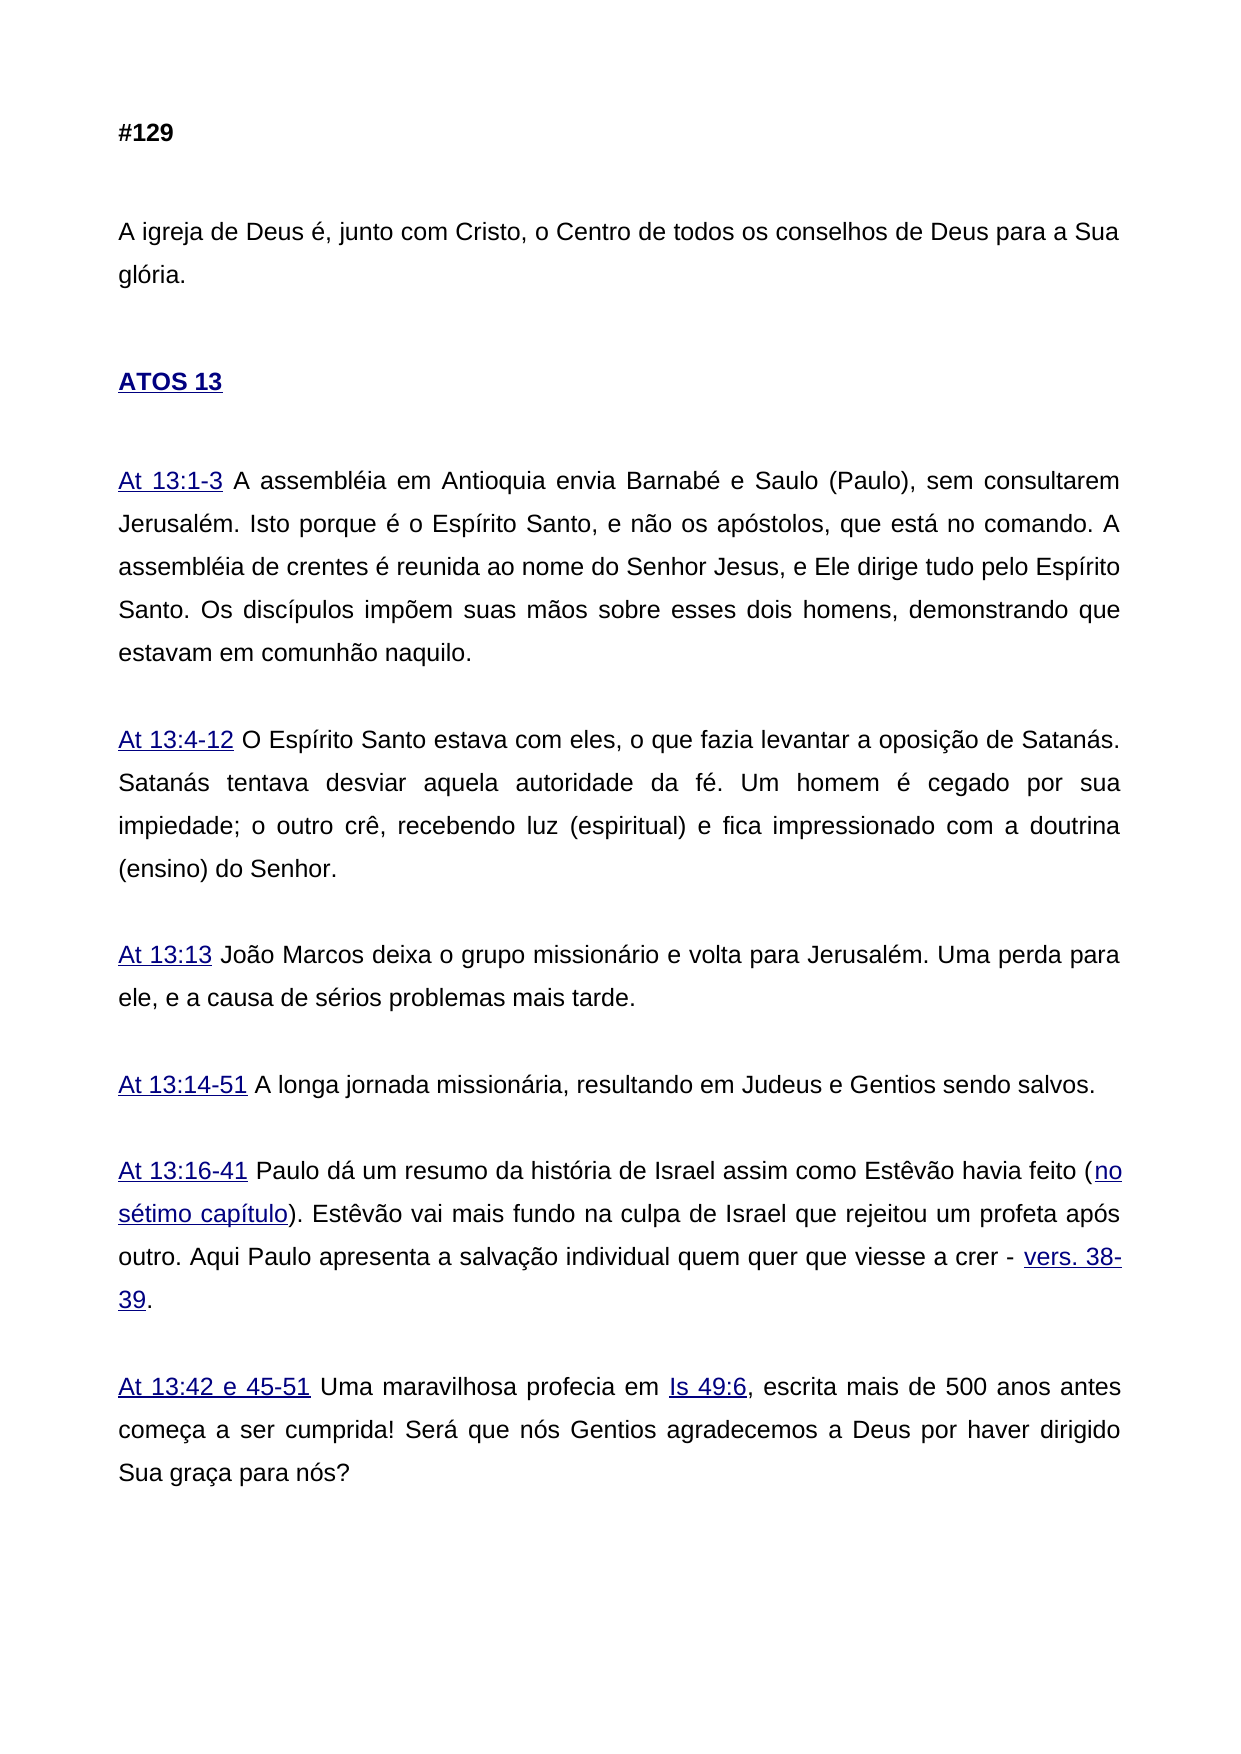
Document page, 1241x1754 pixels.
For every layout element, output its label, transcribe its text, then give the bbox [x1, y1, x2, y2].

subtitle #129 [118, 118, 1122, 147]
text At 13:16-41 Paulo dá um resumo da história de Israel assim como Estêvão havia feito (no sétimo capítulo). Estêvão vai mais fundo na culpa de Israel que rejeitou um profeta após outro. Aqui Paulo apresenta a salvação individual quem quer que viesse a crer - vers. 38-39. [118, 1156, 1122, 1314]
text At 13:4-12 O Espírito Santo estava com eles, o que fazia levantar a oposição de Satanás. Satanás tentava desviar aquela autoridade da fé. Um homem é cegado por sua impiedade; o outro crê, recebendo luz (espiritual) e fica impressionado com a doutrina (ensino) do Senhor. [118, 724, 1122, 883]
text At 13:13 João Marcos deixa o grupo missionário e volta para Jerusalém. Uma perda para ele, e a causa de sérios problemas mais tarde. [118, 940, 1122, 1012]
text A igreja de Deus é, junto com Cristo, o Centro de todos os conselhos de Deus para a Sua glória. [118, 217, 1122, 289]
text At 13:14-51 A longa jornada missionária, resultando em Judeus e Gentios sendo salvos. [118, 1069, 1122, 1098]
text At 13:1-3 A assembléia em Antioquia envia Barnabé e Saulo (Paulo), sem consultarem Jerusalém. Isto porque é o Espírito Santo, e não os apóstolos, que está no comando. A assembléia de crentes é reunida ao nome do Senhor Jesus, e Ele dirige tudo pelo Espírito Santo. Os discípulos impõem suas mãos sobre esses dois homens, demonstrando que estavam em comunhão naquilo. [118, 466, 1122, 667]
text At 13:42 e 45-51 Uma maravilhosa profecia em Is 49:6, escrita mais de 500 anos antes começa a ser cumprida! Será que nós Gentios agradecemos a Deus por haver dirigido Sua graça para nós? [118, 1371, 1122, 1486]
subtitle ATOS 13 [118, 367, 1122, 396]
